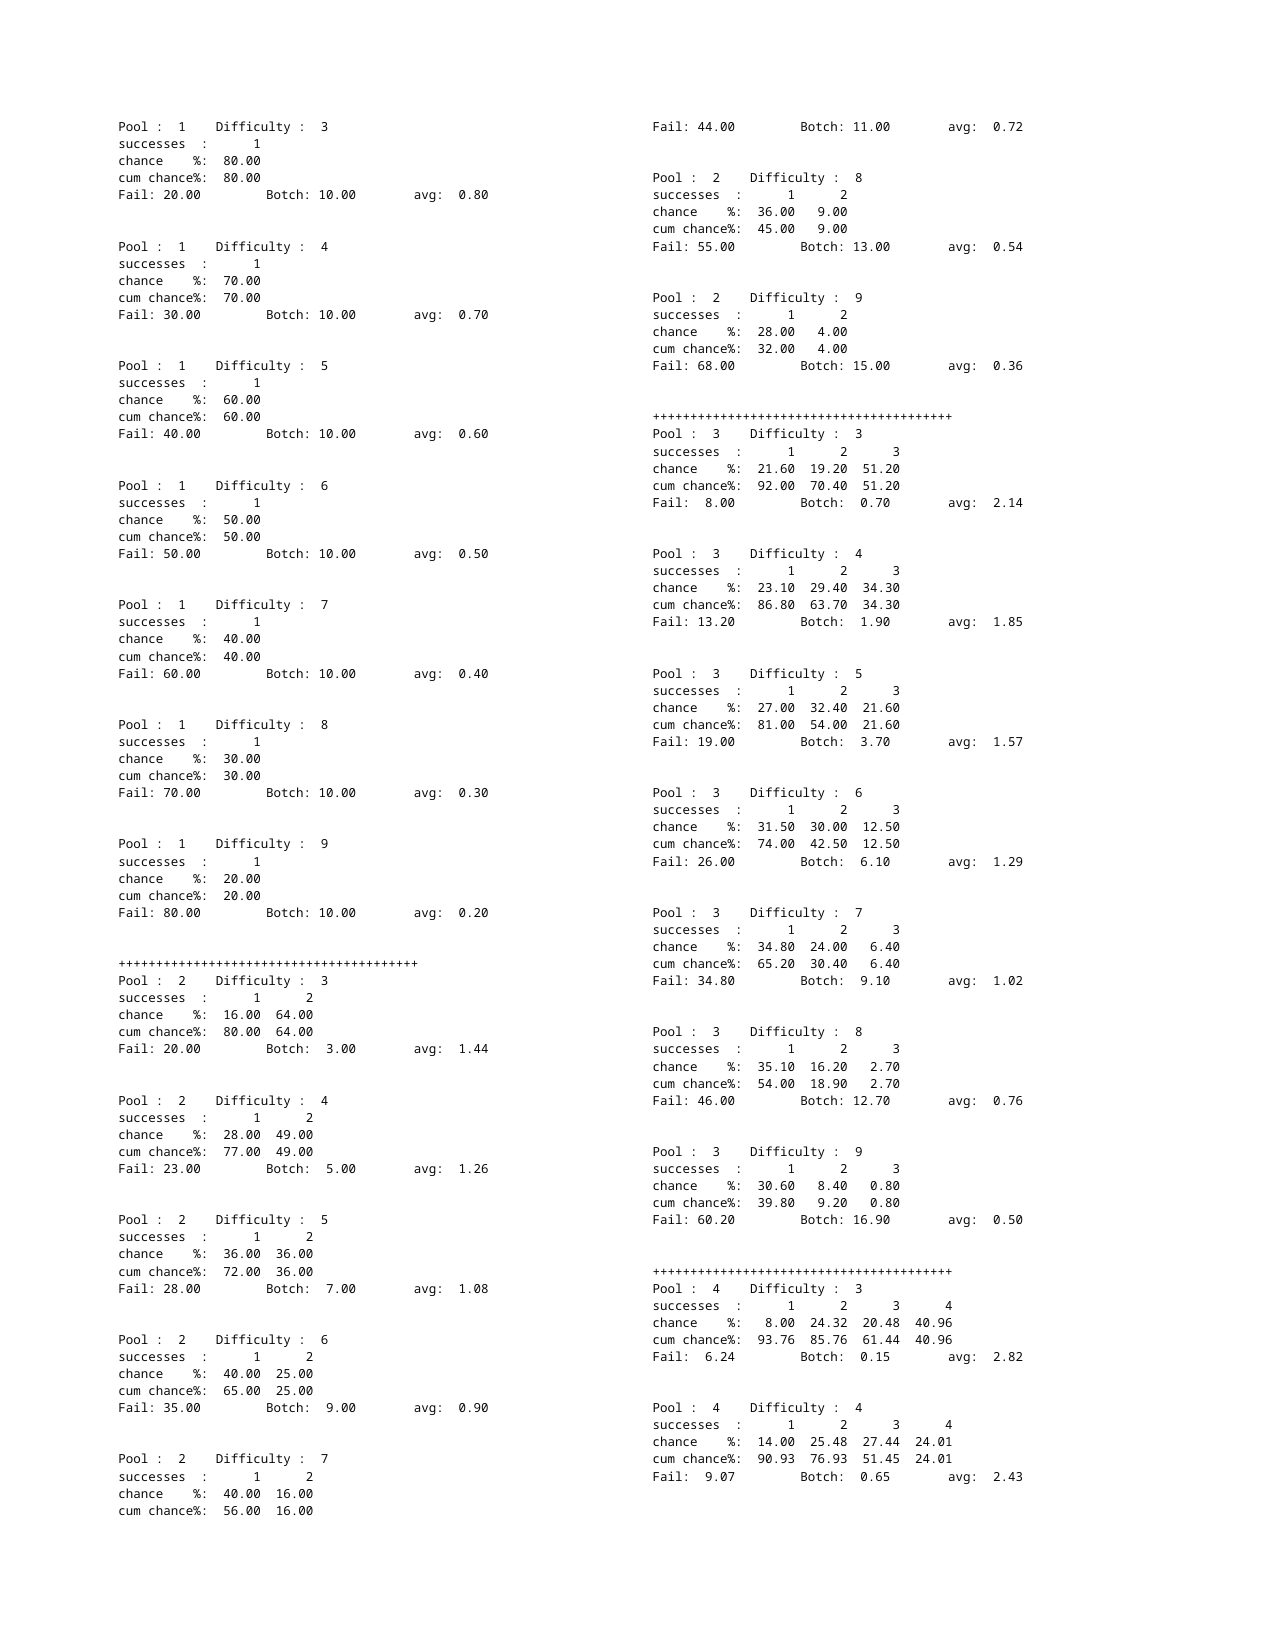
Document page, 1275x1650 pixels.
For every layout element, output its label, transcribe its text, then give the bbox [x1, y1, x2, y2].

text Pool : 1 Difficulty : 3 successes : 1 chance %: 80.00 cum chance%: 80.00 Fail: 20.00 Botch: 10.00 avg: 0.80 Pool : 1 Difficulty : 4 successes : 1 chance %: 70.00 cum chance%: 70.00 Fail: 30.00 Botch: 10.00 avg: 0.70 Pool : 1 Difficulty : 5 successes : 1 chance %: 60.00 cum chance%: 60.00 Fail: 40.00 Botch: 10.00 avg: 0.60 Pool : 1 Difficulty : 6 successes : 1 chance %: 50.00 cum chance%: 50.00 Fail: 50.00 Botch: 10.00 avg: 0.50 Pool : 1 Difficulty : 7 successes : 1 chance %: 40.00 cum chance%: 40.00 Fail: 60.00 Botch: 10.00 avg: 0.40 Pool : 1 Difficulty : 8 successes : 1 chance %: 30.00 cum chance%: 30.00 Fail: 70.00 Botch: 10.00 avg: 0.30 Pool : 1 Difficulty : 9 successes : 1 chance %: 20.00 cum chance%: 20.00 Fail: 80.00 Botch: 10.00 avg: 0.20 ++++++++++++++++++++++++++++++++++++++++ Pool : 2 Difficulty : 3 successes : 1 2 chance %: 16.00 64.00 cum chance%: 80.00 64.00 Fail: 20.00 Botch: 3.00 avg: 1.44 Pool : 2 Difficulty : 4 successes : 1 2 chance %: 28.00 49.00 cum chance%: 77.00 49.00 Fail: 23.00 Botch: 5.00 avg: 1.26 Pool : 2 Difficulty : 5 successes : 1 2 chance %: 36.00 36.00 cum chance%: 72.00 36.00 Fail: 28.00 Botch: 7.00 avg: 1.08 Pool : 2 Difficulty : 6 successes : 1 2 chance %: 40.00 25.00 cum chance%: 65.00 25.00 Fail: 35.00 Botch: 9.00 avg: 0.90 Pool : 2 Difficulty : 7 successes : 1 2 chance %: 40.00 16.00 cum chance%: 56.00 16.00 [118, 118, 622, 1519]
text Fail: 44.00 Botch: 11.00 avg: 0.72 Pool : 2 Difficulty : 8 successes : 1 2 chance %: 36.00 9.00 cum chance%: 45.00 9.00 Fail: 55.00 Botch: 13.00 avg: 0.54 Pool : 2 Difficulty : 9 successes : 1 2 chance %: 28.00 4.00 cum chance%: 32.00 4.00 Fail: 68.00 Botch: 15.00 avg: 0.36 ++++++++++++++++++++++++++++++++++++++++ Pool : 3 Difficulty : 3 successes : 1 2 3 chance %: 21.60 19.20 51.20 cum chance%: 92.00 70.40 51.20 Fail: 8.00 Botch: 0.70 avg: 2.14 Pool : 3 Difficulty : 4 successes : 1 2 3 chance %: 23.10 29.40 34.30 cum chance%: 86.80 63.70 34.30 Fail: 13.20 Botch: 1.90 avg: 1.85 Pool : 3 Difficulty : 5 successes : 1 2 3 chance %: 27.00 32.40 21.60 cum chance%: 81.00 54.00 21.60 Fail: 19.00 Botch: 3.70 avg: 1.57 Pool : 3 Difficulty : 6 successes : 1 2 3 chance %: 31.50 30.00 12.50 cum chance%: 74.00 42.50 12.50 Fail: 26.00 Botch: 6.10 avg: 1.29 Pool : 3 Difficulty : 7 successes : 1 2 3 chance %: 34.80 24.00 6.40 cum chance%: 65.20 30.40 6.40 Fail: 34.80 Botch: 9.10 avg: 1.02 Pool : 3 Difficulty : 8 successes : 1 2 3 chance %: 35.10 16.20 2.70 cum chance%: 54.00 18.90 2.70 Fail: 46.00 Botch: 12.70 avg: 0.76 Pool : 3 Difficulty : 9 successes : 1 2 3 chance %: 30.60 8.40 0.80 cum chance%: 39.80 9.20 0.80 Fail: 60.20 Botch: 16.90 avg: 0.50 ++++++++++++++++++++++++++++++++++++++++ Pool : 4 Difficulty : 3 successes : 1 2 3 4 chance %: 8.00 24.32 20.48 40.96 cum chance%: 93.76 85.76 61.44 40.96 Fail: 6.24 Botch: 0.15 avg: 2.82 Pool : 4 Difficulty : 4 successes : 1 2 3 4 chance %: 14.00 25.48 27.44 24.01 cum chance%: 90.93 76.93 51.45 24.01 Fail: 9.07 Botch: 0.65 avg: 2.43 [652, 118, 1157, 1519]
